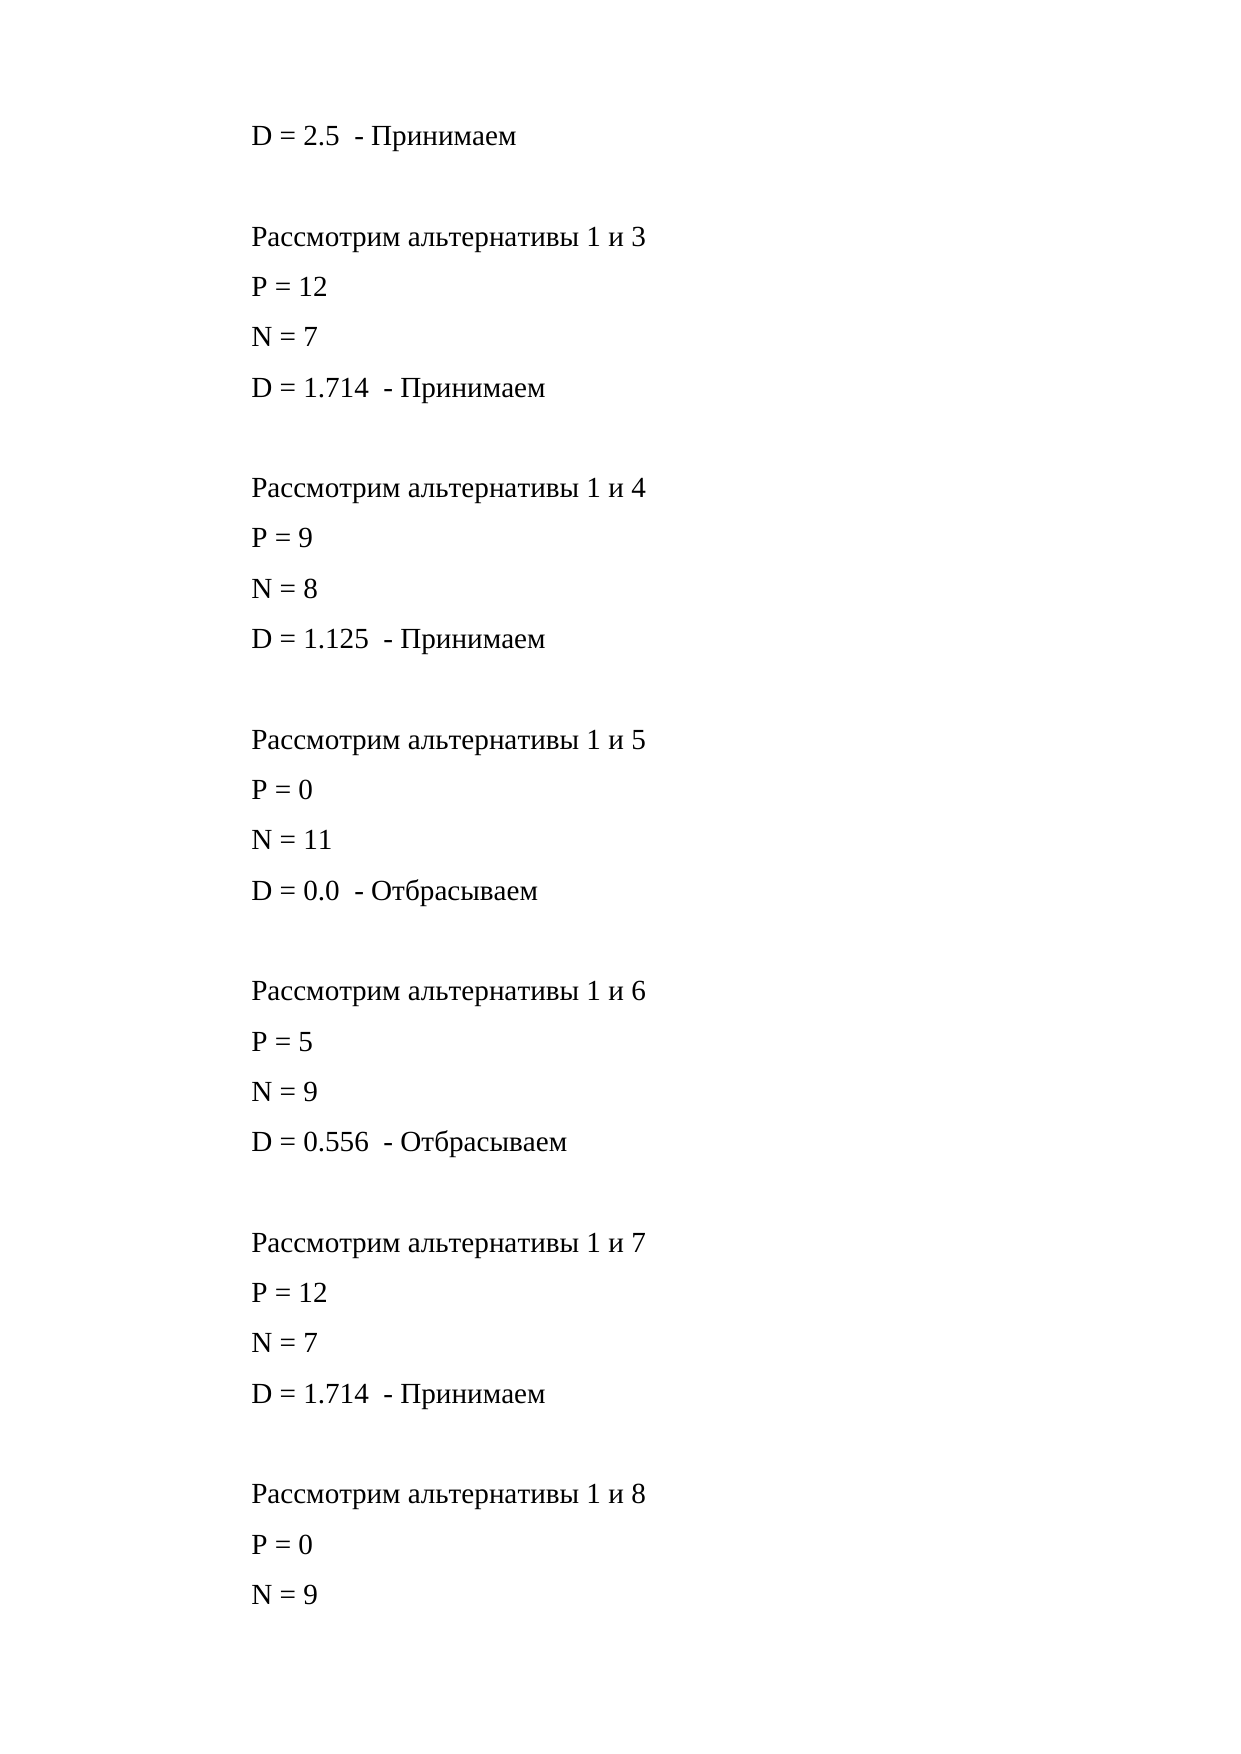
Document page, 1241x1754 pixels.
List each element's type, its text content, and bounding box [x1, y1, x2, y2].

text N = 7 [177, 1326, 1181, 1359]
text D = 2.5 - Принимаем [177, 118, 1181, 152]
text N = 7 [177, 319, 1181, 353]
text N = 8 [177, 571, 1181, 604]
text P = 5 [177, 1024, 1181, 1057]
text P = 0 [177, 1527, 1181, 1560]
text Рассмотрим альтернативы 1 и 6 [177, 973, 1181, 1007]
text Рассмотрим альтернативы 1 и 5 [177, 722, 1181, 755]
text Рассмотрим альтернативы 1 и 3 [177, 219, 1181, 252]
text P = 12 [177, 269, 1181, 303]
text P = 0 [177, 772, 1181, 806]
text P = 12 [177, 1275, 1181, 1309]
text Рассмотрим альтернативы 1 и 8 [177, 1477, 1181, 1510]
text N = 11 [177, 822, 1181, 856]
text P = 9 [177, 521, 1181, 554]
text N = 9 [177, 1577, 1181, 1611]
text Рассмотрим альтернативы 1 и 4 [177, 470, 1181, 504]
text D = 0.0 - Отбрасываем [177, 873, 1181, 906]
text D = 1.714 - Принимаем [177, 370, 1181, 403]
text D = 0.556 - Отбрасываем [177, 1124, 1181, 1158]
text D = 1.125 - Принимаем [177, 621, 1181, 655]
text N = 9 [177, 1074, 1181, 1108]
text D = 1.714 - Принимаем [177, 1376, 1181, 1409]
text Рассмотрим альтернативы 1 и 7 [177, 1225, 1181, 1258]
